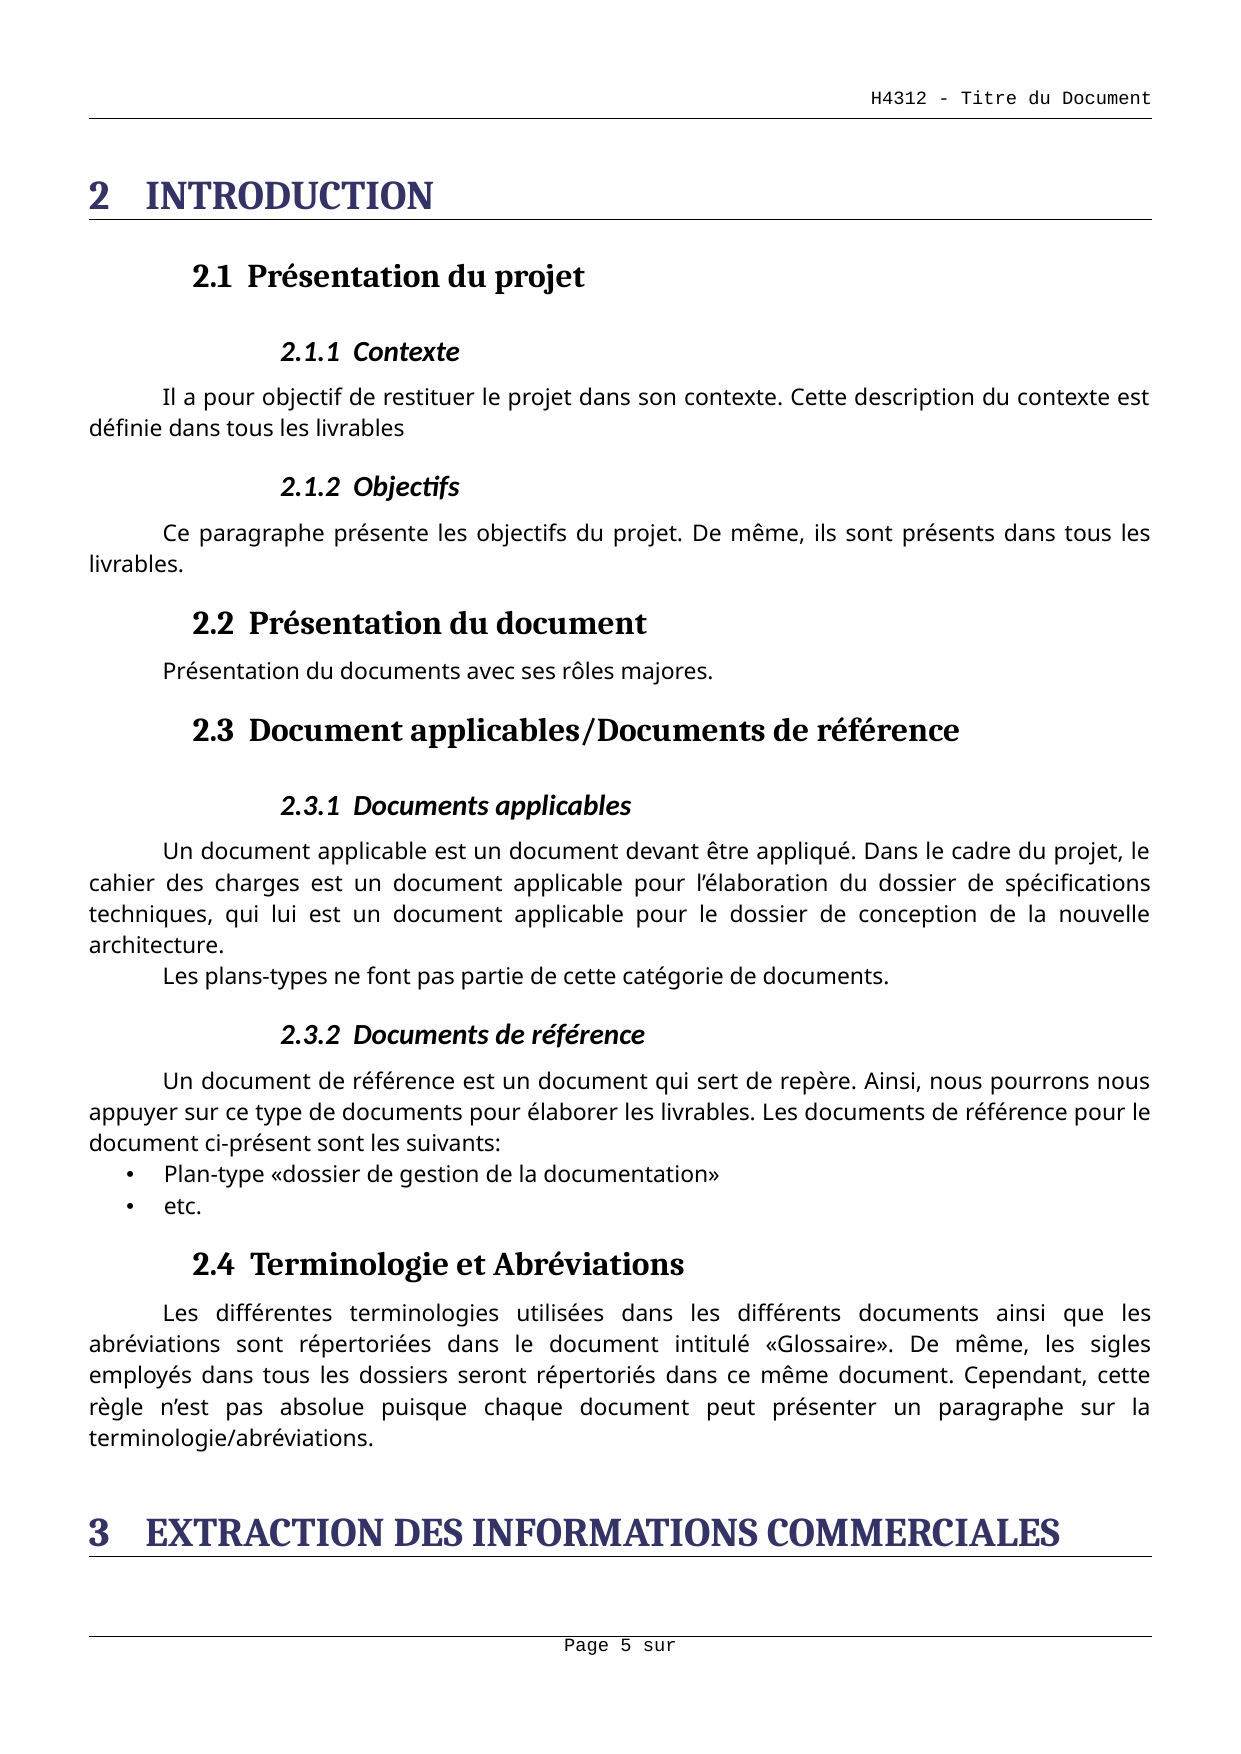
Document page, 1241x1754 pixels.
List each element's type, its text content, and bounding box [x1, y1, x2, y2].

text Il a pour objectif de restituer le projet dans son contexte. Cette description du contexte est définie dans tous les livrables [88, 381, 1152, 443]
list etc. [126, 1189, 1152, 1221]
text Les différentes terminologies utilisées dans les différents documents ainsi que les abréviations sont répertoriées dans le document intitulé «Glossaire». De même, les sigles employés dans tous les dossiers seront répertoriés dans ce même document. Cependant, cette règle n’est pas absolue puisque chaque document peut présenter un paragraphe sur la terminologie/abréviations. [88, 1297, 1152, 1453]
subtitle Introduction [88, 172, 1152, 219]
subtitle Contexte [280, 333, 1152, 368]
subtitle Extraction des informations commerciales [88, 1509, 1152, 1556]
subtitle Objectifs [280, 468, 1152, 504]
subtitle Terminologie et Abréviations [133, 1246, 1152, 1284]
text Un document applicable est un document devant être appliqué. Dans le cadre du projet, le cahier des charges est un document applicable pour l’élaboration du dossier de spécifications techniques, qui lui est un document applicable pour le dossier de conception de la nouvelle architecture. [88, 835, 1152, 960]
subtitle Documents applicables [280, 787, 1152, 823]
text Ce paragraphe présente les objectifs du projet. De même, ils sont présents dans tous les livrables. [88, 517, 1152, 579]
subtitle Document applicables/Documents de référence [133, 711, 1152, 749]
text Un document de référence est un document qui sert de repère. Ainsi, nous pourrons nous appuyer sur ce type de documents pour élaborer les livrables. Les documents de référence pour le document ci-présent sont les suivants: [88, 1064, 1152, 1158]
text Les plans-types ne font pas partie de cette catégorie de documents. [88, 960, 1152, 991]
subtitle Présentation du document [133, 604, 1152, 642]
subtitle Présentation du projet [133, 257, 1152, 295]
list Plan-type «dossier de gestion de la documentation» [126, 1158, 1152, 1189]
subtitle Documents de référence [280, 1016, 1152, 1052]
text Présentation du documents avec ses rôles majores. [88, 655, 1152, 686]
